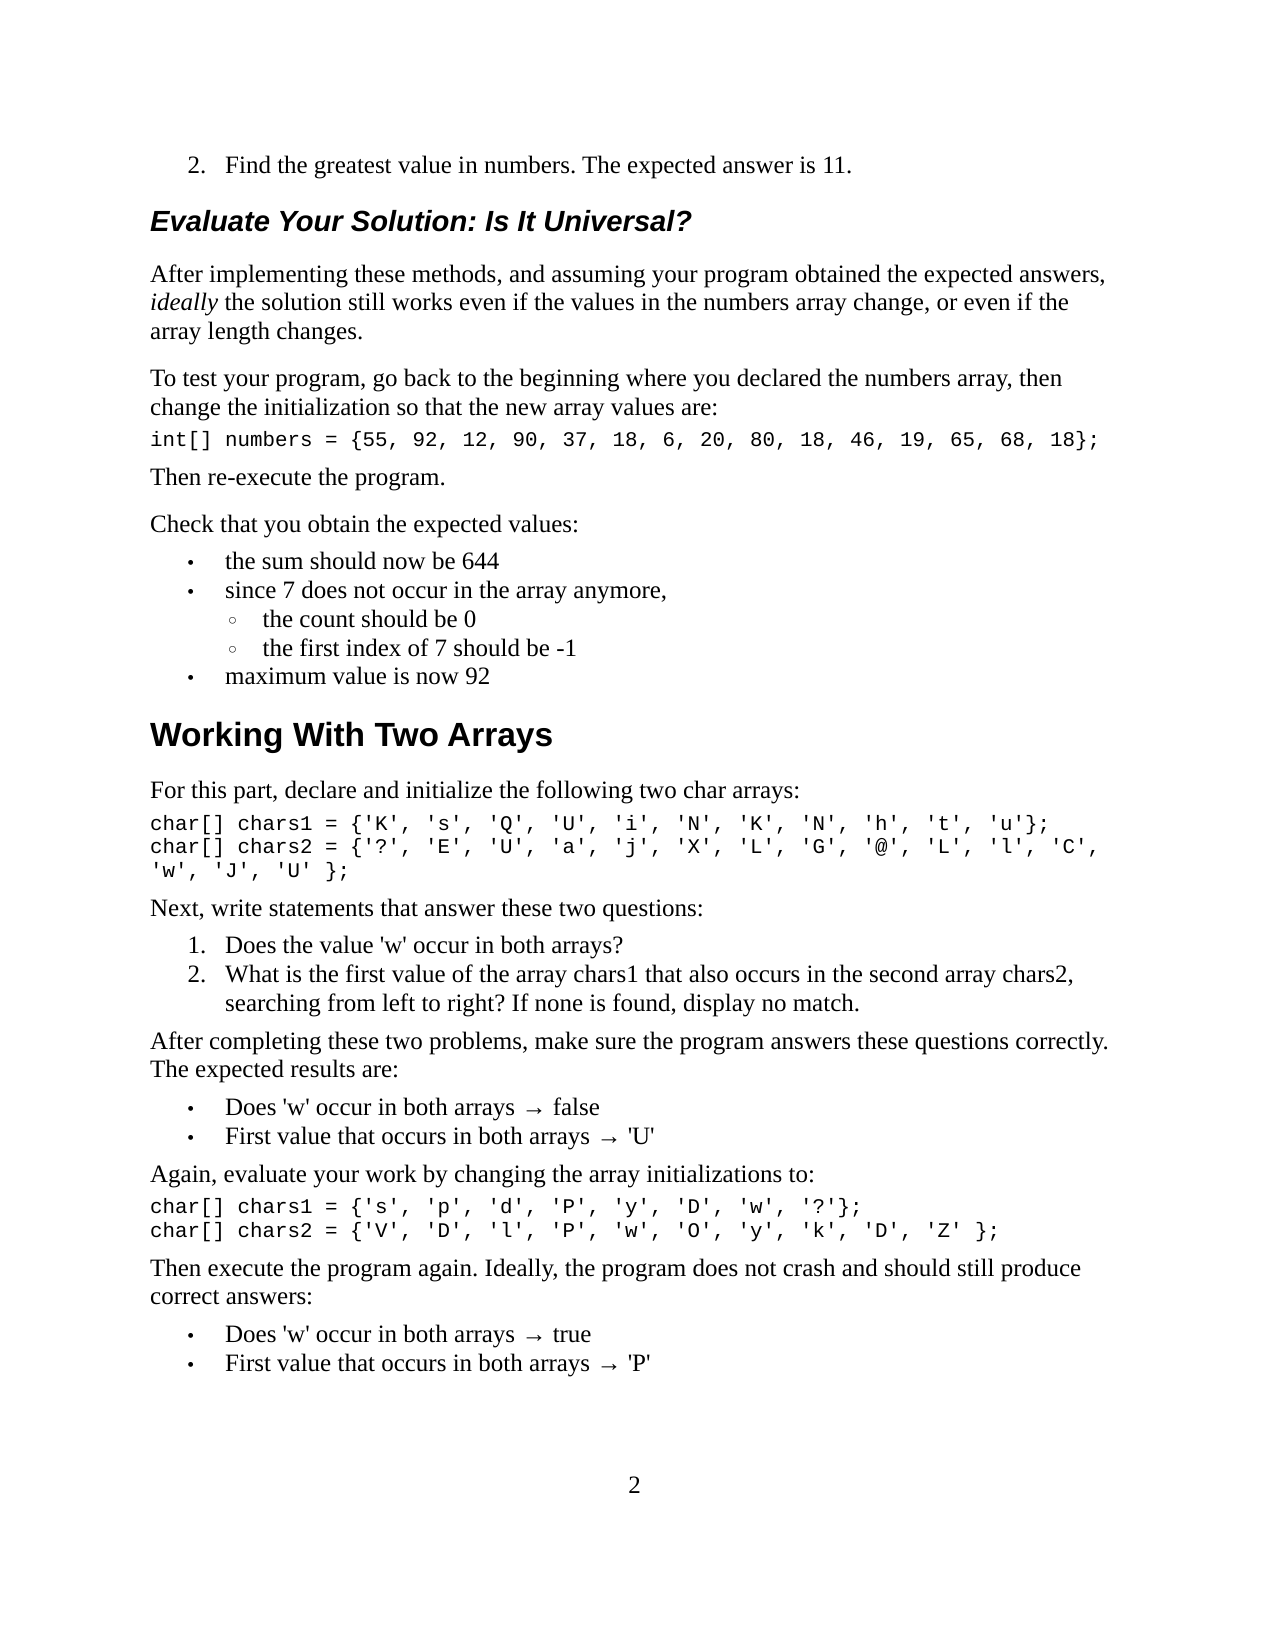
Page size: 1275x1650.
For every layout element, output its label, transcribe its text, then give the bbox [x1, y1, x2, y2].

list the first index of 7 should be -1 [225, 633, 1125, 661]
list First value that occurs in both arrays → 'P' [187, 1348, 1125, 1377]
list the sum should now be 644 [187, 546, 1125, 575]
text char[] chars2 = {'V', 'D', 'l', 'P', 'w', 'O', 'y', 'k', 'D', 'Z' }; [150, 1220, 1125, 1244]
text After completing these two problems, make sure the program answers these questions correctly. The expected results are: [150, 1026, 1125, 1083]
text char[] chars1 = {'s', 'p', 'd', 'P', 'y', 'D', 'w', '?'}; [150, 1196, 1125, 1220]
list Does 'w' occur in both arrays → false [187, 1092, 1125, 1121]
text To test your program, go back to the beginning where you declared the numbers array, then change the initialization so that the new array values are: [150, 363, 1125, 420]
text After implementing these methods, and assuming your program obtained the expected answers, ideally the solution still works even if the values in the numbers array change, or even if the array length changes. [150, 259, 1125, 345]
list What is the first value of the array chars1 that also occurs in the second array chars2, searching from left to right? If none is found, display no match. [187, 959, 1125, 1017]
text int[] numbers = {55, 92, 12, 90, 37, 18, 6, 20, 80, 18, 46, 19, 65, 68, 18}; [150, 429, 1125, 453]
text Again, evaluate your work by changing the array initializations to: [150, 1159, 1125, 1187]
text Next, write statements that answer these two questions: [150, 893, 1125, 922]
list Find the greatest value in numbers. The expected answer is 11. [187, 150, 1125, 179]
text Check that you obtain the expected values: [150, 509, 1125, 537]
list Does the value 'w' occur in both arrays? [187, 931, 1125, 959]
subtitle Evaluate Your Solution: Is It Universal? [150, 204, 1125, 237]
text Then execute the program again. Ideally, the program does not crash and should still produce correct answers: [150, 1253, 1125, 1310]
text char[] chars2 = {'?', 'E', 'U', 'a', 'j', 'X', 'L', 'G', '@', 'L', 'l', 'C', 'w', 'J', 'U' }; [150, 837, 1125, 884]
list First value that occurs in both arrays → 'U' [187, 1121, 1125, 1150]
text char[] chars1 = {'K', 's', 'Q', 'U', 'i', 'N', 'K', 'N', 'h', 't', 'u'}; [150, 813, 1125, 837]
list Does 'w' occur in both arrays → true [187, 1319, 1125, 1348]
text For this part, declare and initialize the following two char arrays: [150, 775, 1125, 804]
subtitle Working With Two Arrays [150, 715, 1125, 754]
list maximum value is now 92 [187, 661, 1125, 690]
list since 7 does not occur in the array anymore, [187, 575, 1125, 604]
list the count should be 0 [225, 604, 1125, 633]
text Then re-execute the program. [150, 462, 1125, 491]
